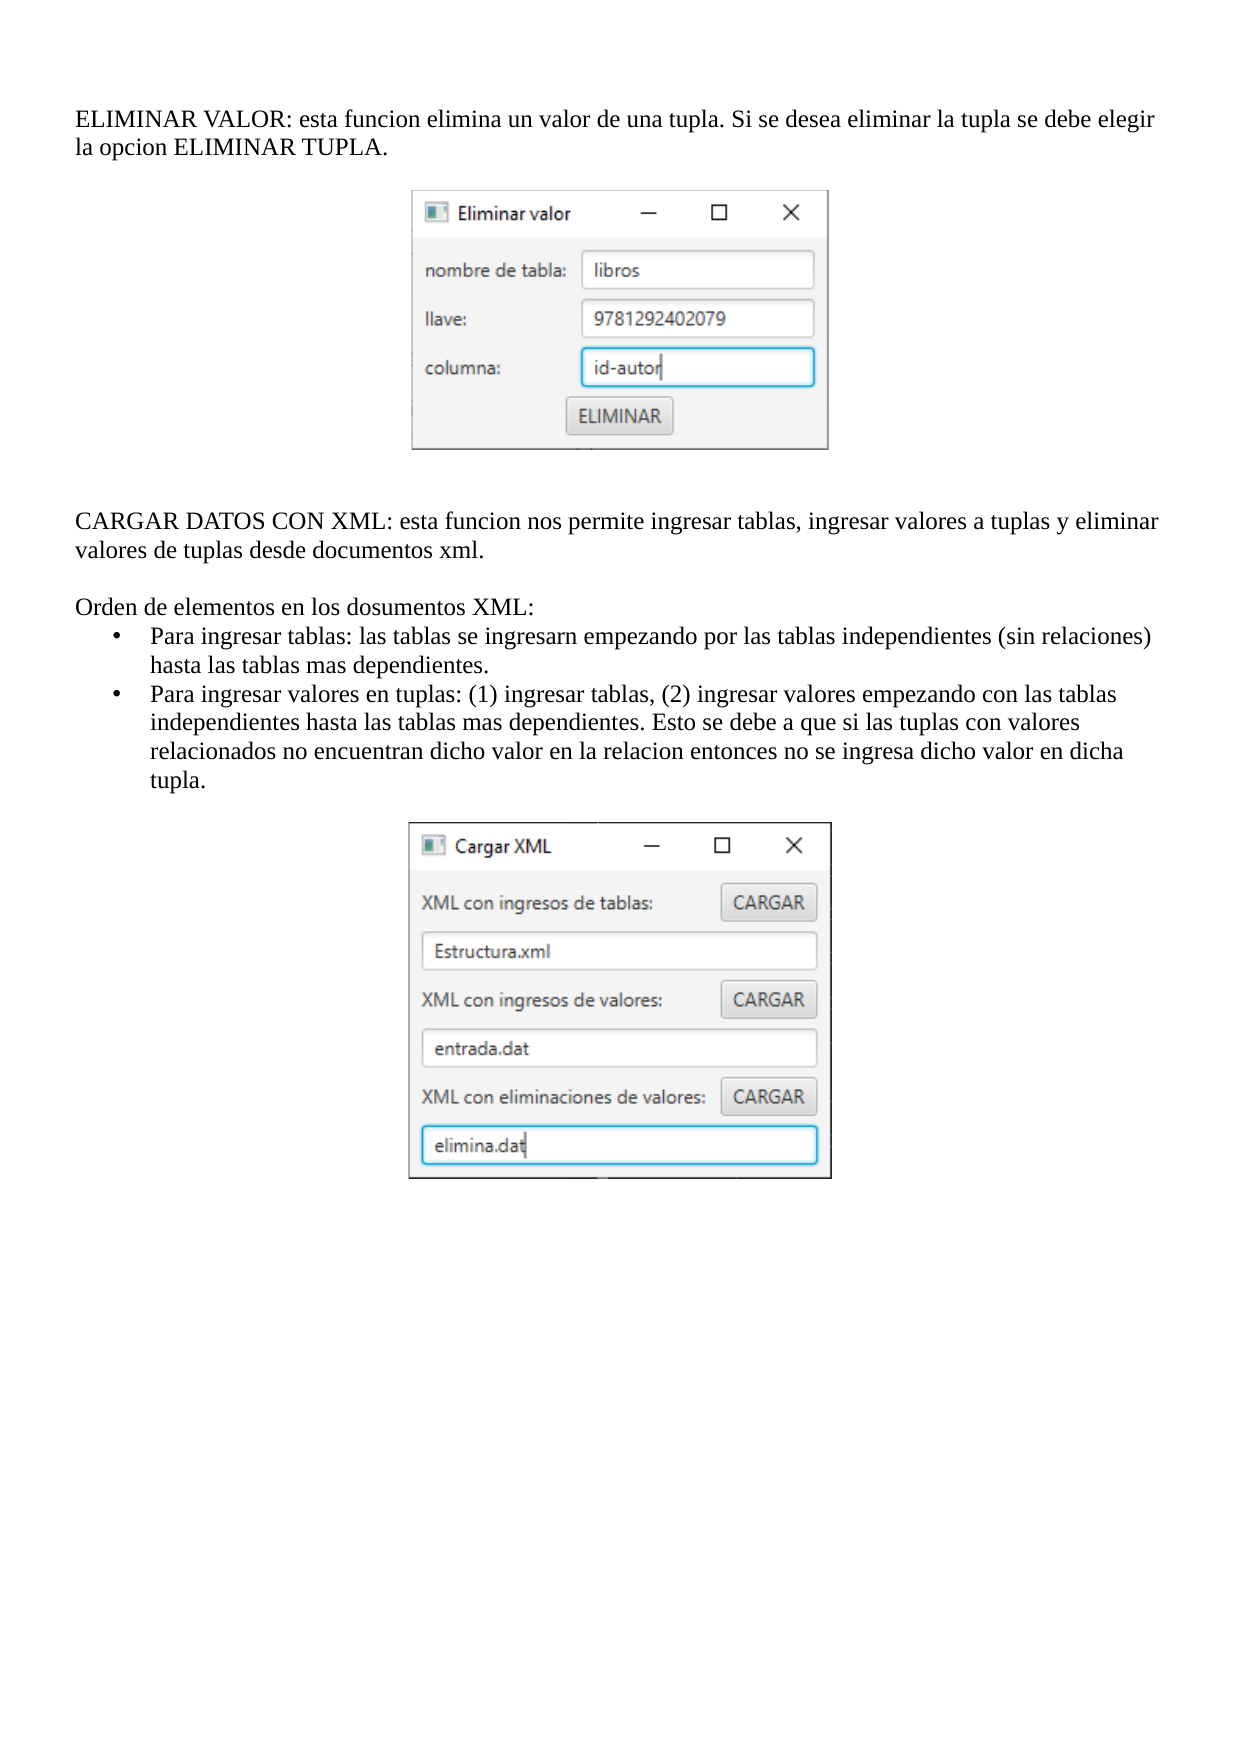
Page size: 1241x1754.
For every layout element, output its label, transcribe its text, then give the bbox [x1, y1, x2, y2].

text Orden de elementos en los dosumentos XML: [75, 592, 1165, 621]
list Para ingresar valores en tuplas: (1) ingresar tablas, (2) ingresar valores empezando con las tablas independientes hasta las tablas mas dependientes. Esto se debe a que si las tuplas con valores relacionados no encuentran dicho valor en la relacion entonces no se ingresa dicho valor en dicha tupla. [112, 679, 1165, 794]
list Para ingresar tablas: las tablas se ingresarn empezando por las tablas independientes (sin relaciones) hasta las tablas mas dependientes. [112, 621, 1165, 679]
picture [411, 190, 829, 450]
text CARGAR DATOS CON XML: esta funcion nos permite ingresar tablas, ingresar valores a tuplas y eliminar valores de tuplas desde documentos xml. [75, 506, 1165, 564]
text ELIMINAR VALOR: esta funcion elimina un valor de una tupla. Si se desea eliminar la tupla se debe elegir la opcion ELIMINAR TUPLA. [75, 104, 1165, 161]
picture [408, 822, 832, 1179]
